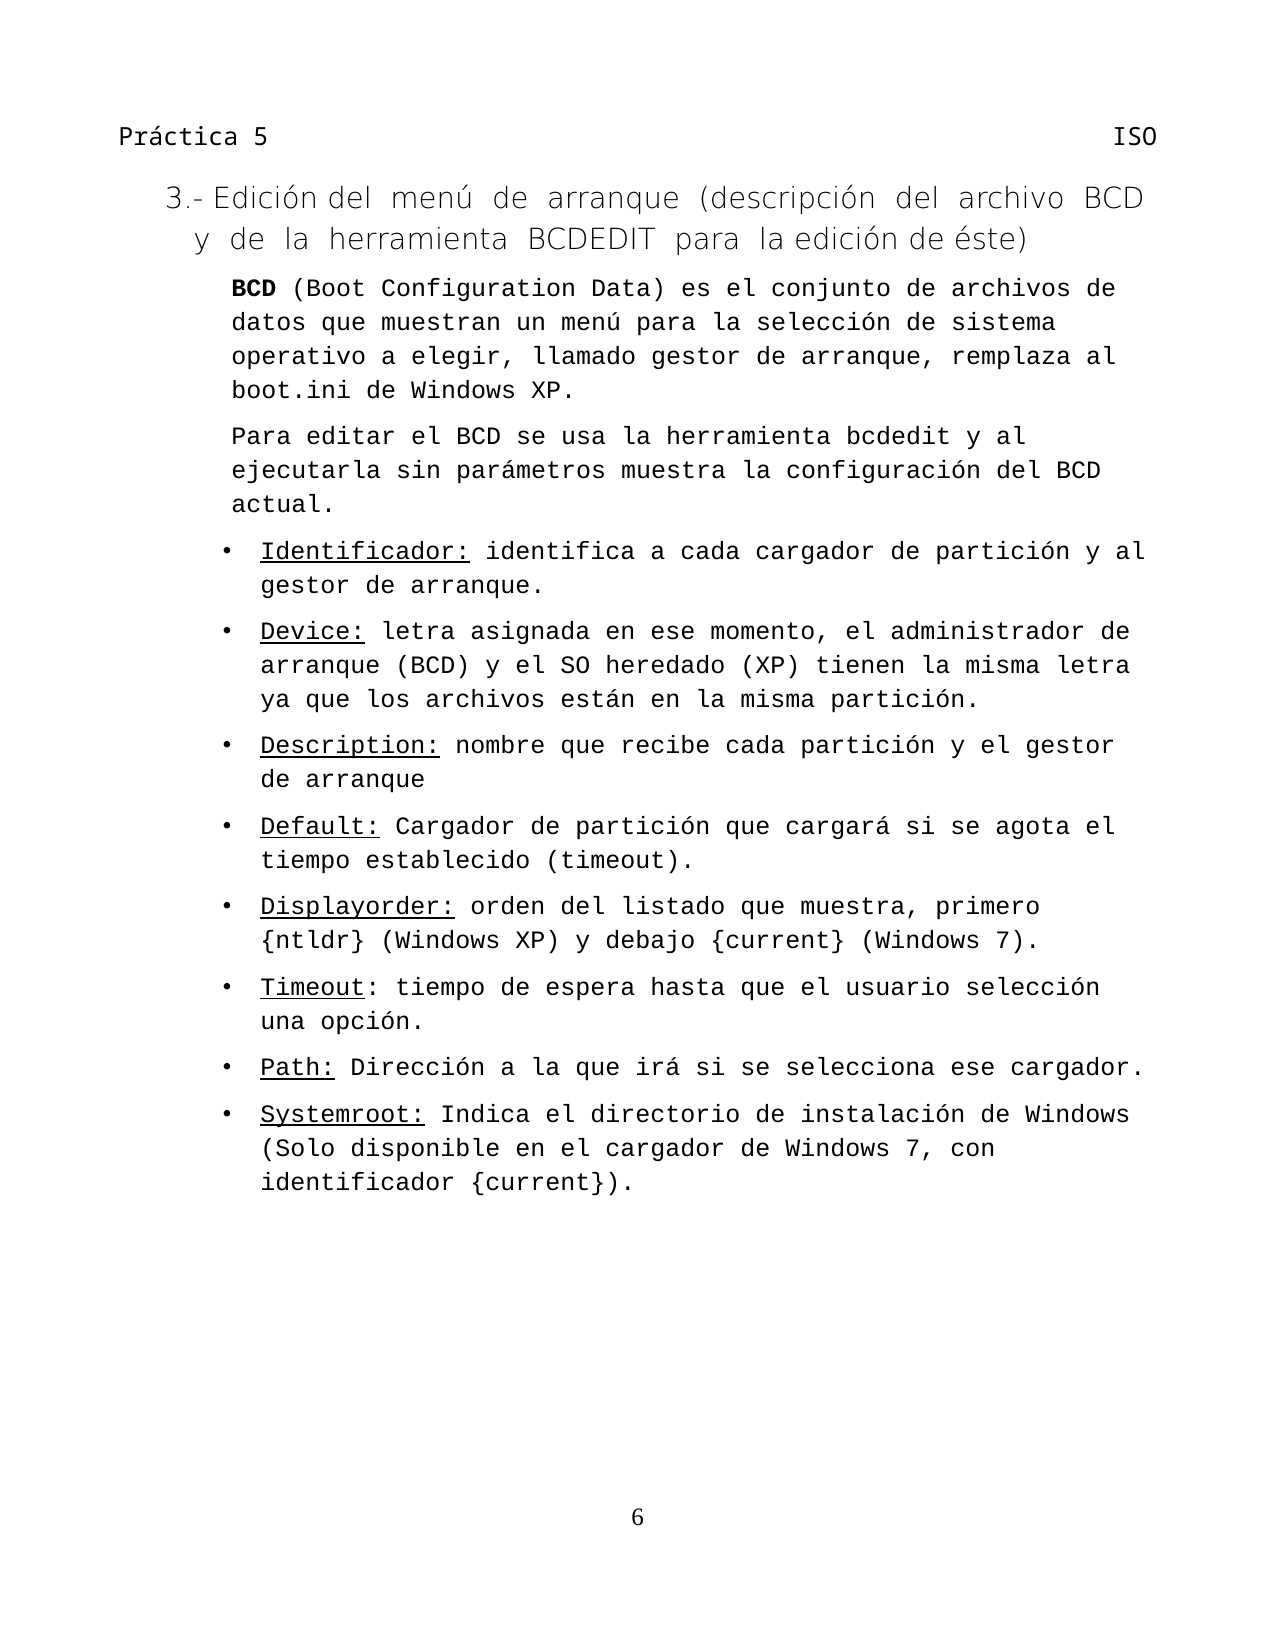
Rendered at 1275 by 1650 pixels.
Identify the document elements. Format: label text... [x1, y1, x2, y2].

list Default: Cargador de partición que cargará si se agota el tiempo establecido (timeout). [223, 813, 1157, 876]
list Systemroot: Indica el directorio de instalación de Windows (Solo disponible en el cargador de Windows 7, con identificador {current}). [223, 1101, 1157, 1197]
list Device: letra asignada en ese momento, el administrador de arranque (BCD) y el SO heredado (XP) tienen la misma letra ya que los archivos están en la misma partición. [223, 619, 1157, 715]
list Path: Dirección a la que irá si se selecciona ese cargador. [223, 1055, 1157, 1083]
list Description: nombre que recibe cada partición y el gestor de arranque [223, 733, 1157, 795]
list Edición del menú de arranque (descripción del archivo BCD y de la herramienta BCDEDIT para la edición de éste) [156, 182, 1157, 256]
list Identificador: identifica a cada cargador de partición y al gestor de arranque. [223, 538, 1157, 601]
list Timeout: tiempo de espera hasta que el usuario selección una opción. [223, 974, 1157, 1037]
text BCD (Boot Configuration Data) es el conjunto de archivos de datos que muestran un menú para la selección de sistema operativo a elegir, llamado gestor de arranque, remplaza al boot.ini de Windows XP. [231, 276, 1157, 406]
text Para editar el BCD se usa la herramienta bcdedit y al ejecutarla sin parámetros muestra la configuración del BCD actual. [231, 424, 1157, 520]
list Displayorder: orden del listado que muestra, primero {ntldr} (Windows XP) y debajo {current} (Windows 7). [223, 894, 1157, 956]
